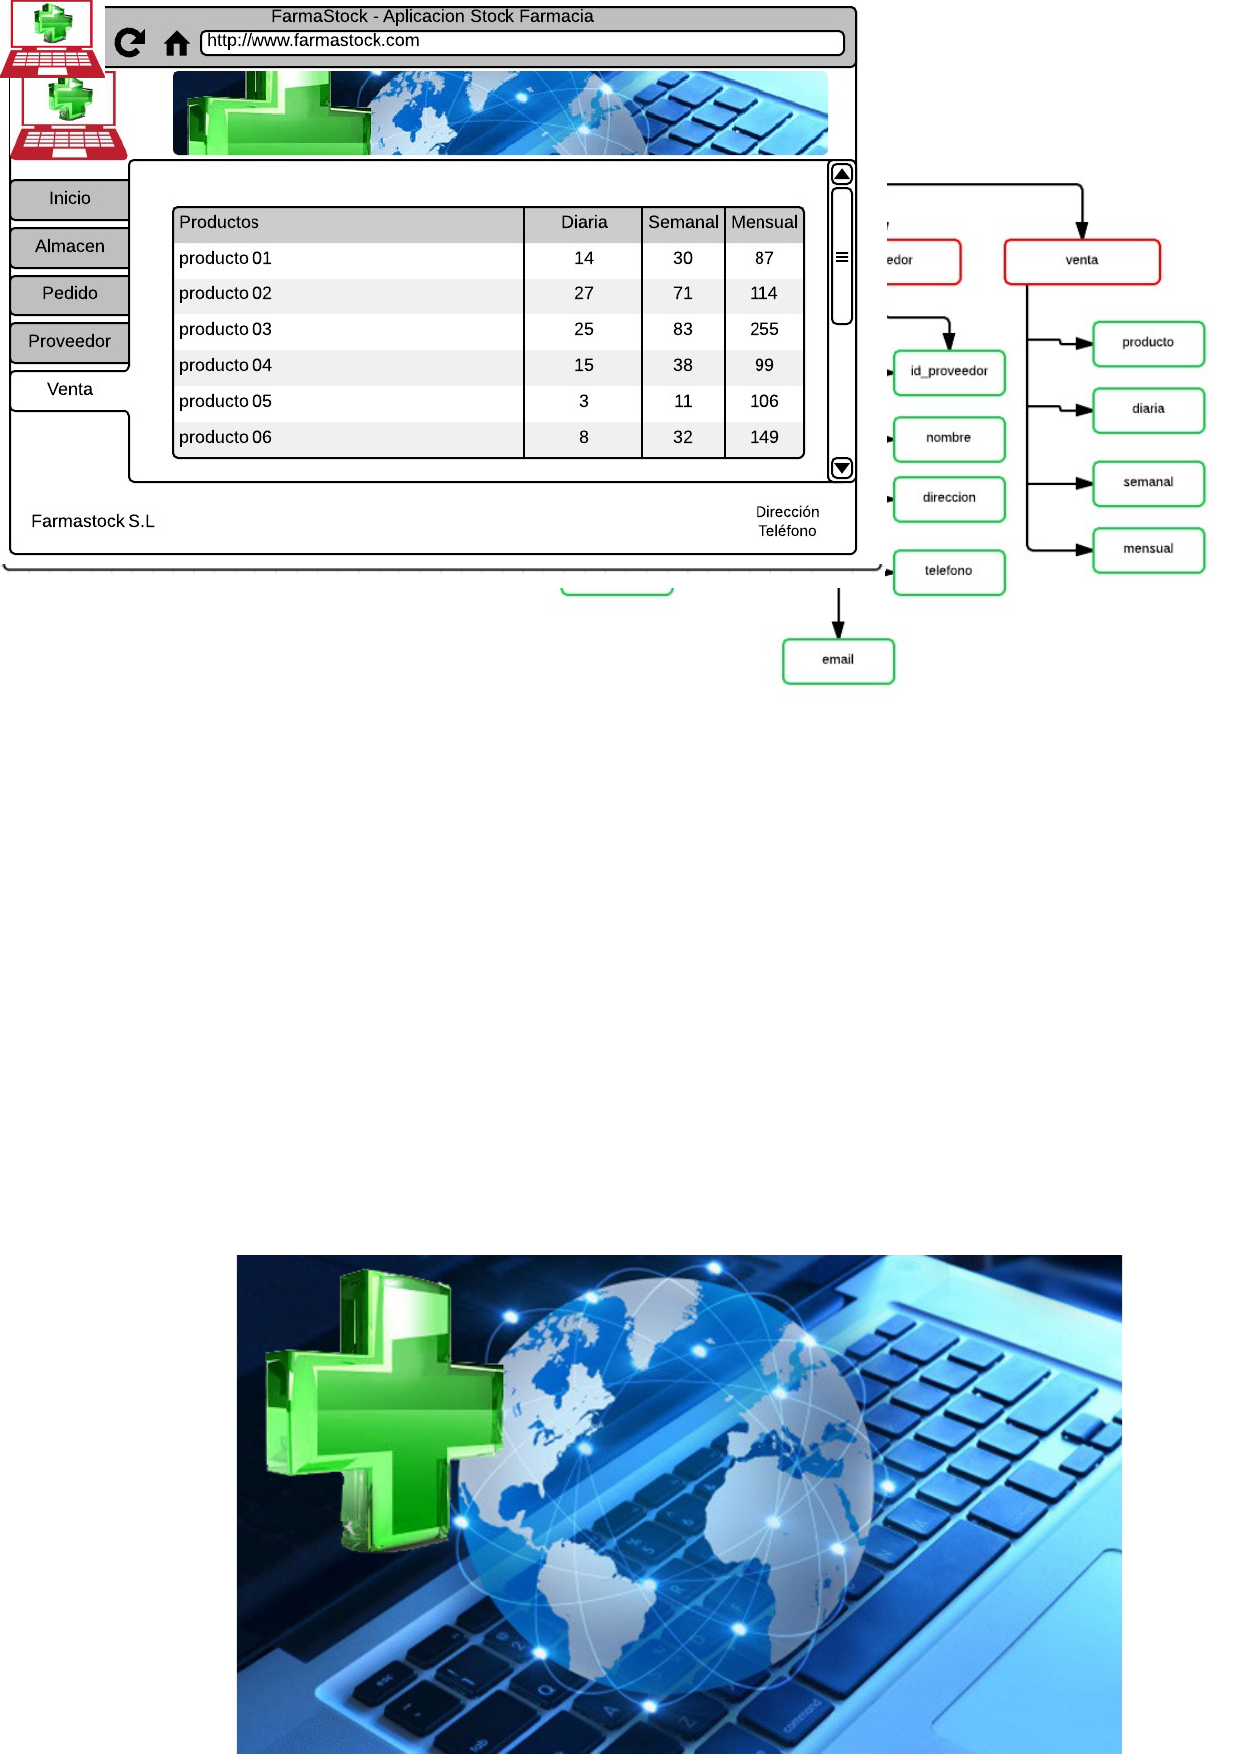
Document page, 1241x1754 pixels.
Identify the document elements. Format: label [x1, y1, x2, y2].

picture [0, 0, 1241, 737]
picture [236, 1255, 1123, 1754]
